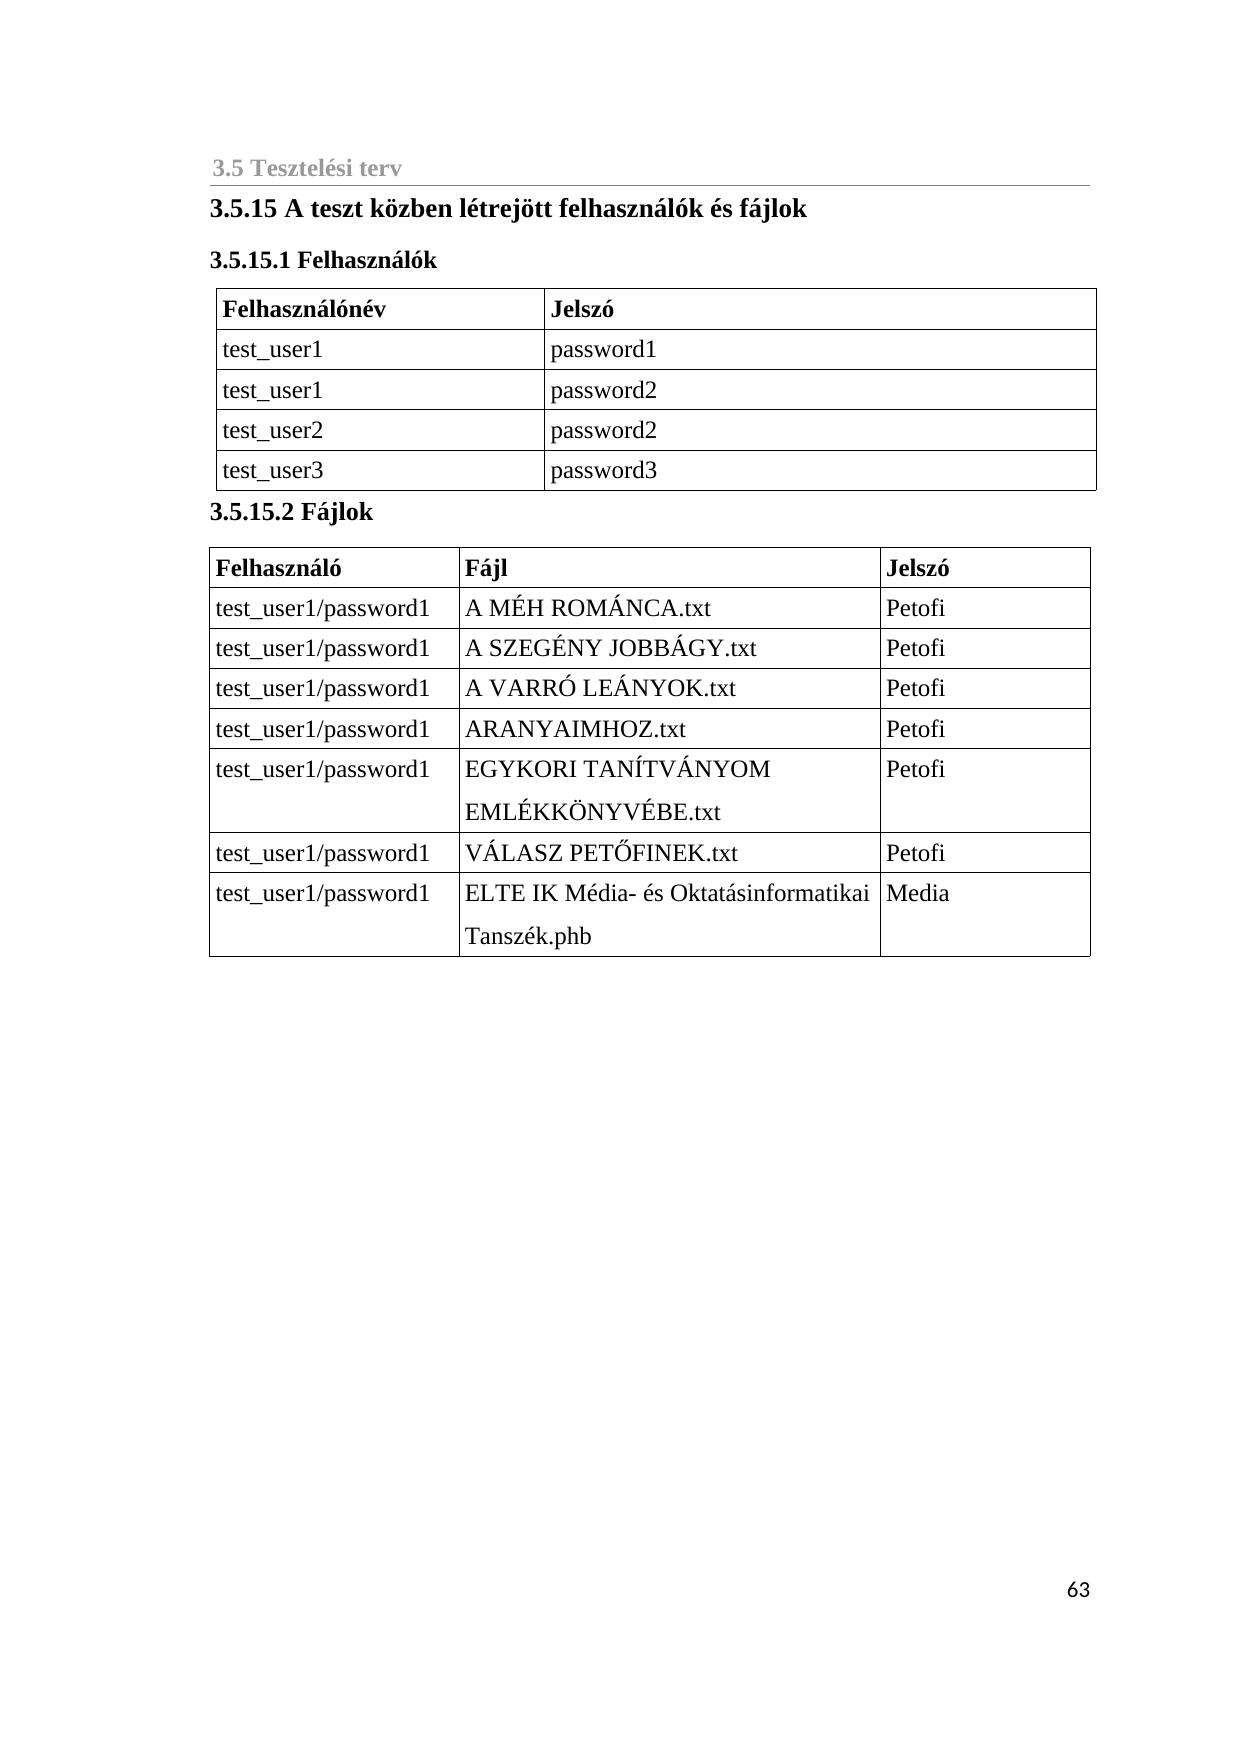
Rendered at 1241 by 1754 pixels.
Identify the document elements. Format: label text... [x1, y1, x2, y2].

table_cell Petofi [881, 833, 1090, 872]
table_cell EGYKORI TANÍTVÁNYOM EMLÉKKÖNYVÉBE.txt [460, 749, 880, 832]
table_cell A SZEGÉNY JOBBÁGY.txt [460, 629, 880, 668]
table_cell ARANYAIMHOZ.txt [460, 709, 880, 748]
table_cell test_user1/password1 [210, 669, 459, 708]
subtitle Felhasználók [209, 245, 1090, 274]
table_cell A MÉH ROMÁNCA.txt [460, 588, 880, 627]
table_header Jelszó [545, 289, 1096, 328]
table_cell test_user1/password1 [210, 629, 459, 668]
table_header Jelszó [881, 548, 1090, 587]
table_cell password1 [545, 330, 1096, 369]
table_header Fájl [460, 548, 880, 587]
table_cell password3 [545, 451, 1096, 490]
table_cell Petofi [881, 709, 1090, 748]
table_cell test_user1/password1 [210, 749, 459, 832]
table_cell A VARRÓ LEÁNYOK.txt [460, 669, 880, 708]
table_cell Petofi [881, 588, 1090, 627]
table_header Felhasználó [210, 548, 459, 587]
table_cell test_user2 [217, 410, 544, 449]
subtitle Fájlok [209, 496, 1090, 526]
table_cell Petofi [881, 629, 1090, 668]
table_cell test_user1/password1 [210, 709, 459, 748]
table_cell Petofi [881, 669, 1090, 708]
table_cell test_user1 [217, 330, 544, 369]
table_cell ELTE IK Média- és Oktatásinformatikai Tanszék.phb [460, 873, 880, 956]
table_cell test_user1/password1 [210, 873, 459, 956]
table_cell password2 [545, 370, 1096, 409]
table_cell test_user3 [217, 451, 544, 490]
table_cell test_user1/password1 [210, 588, 459, 627]
table_cell Petofi [881, 749, 1090, 832]
table_cell Media [881, 873, 1090, 956]
subtitle A teszt közben létrejött felhasználók és fájlok [209, 192, 1090, 224]
table_cell VÁLASZ PETŐFINEK.txt [460, 833, 880, 872]
table_cell password2 [545, 410, 1096, 449]
table_cell test_user1 [217, 370, 544, 409]
table_cell test_user1/password1 [210, 833, 459, 872]
table_header Felhasználónév [217, 289, 544, 328]
